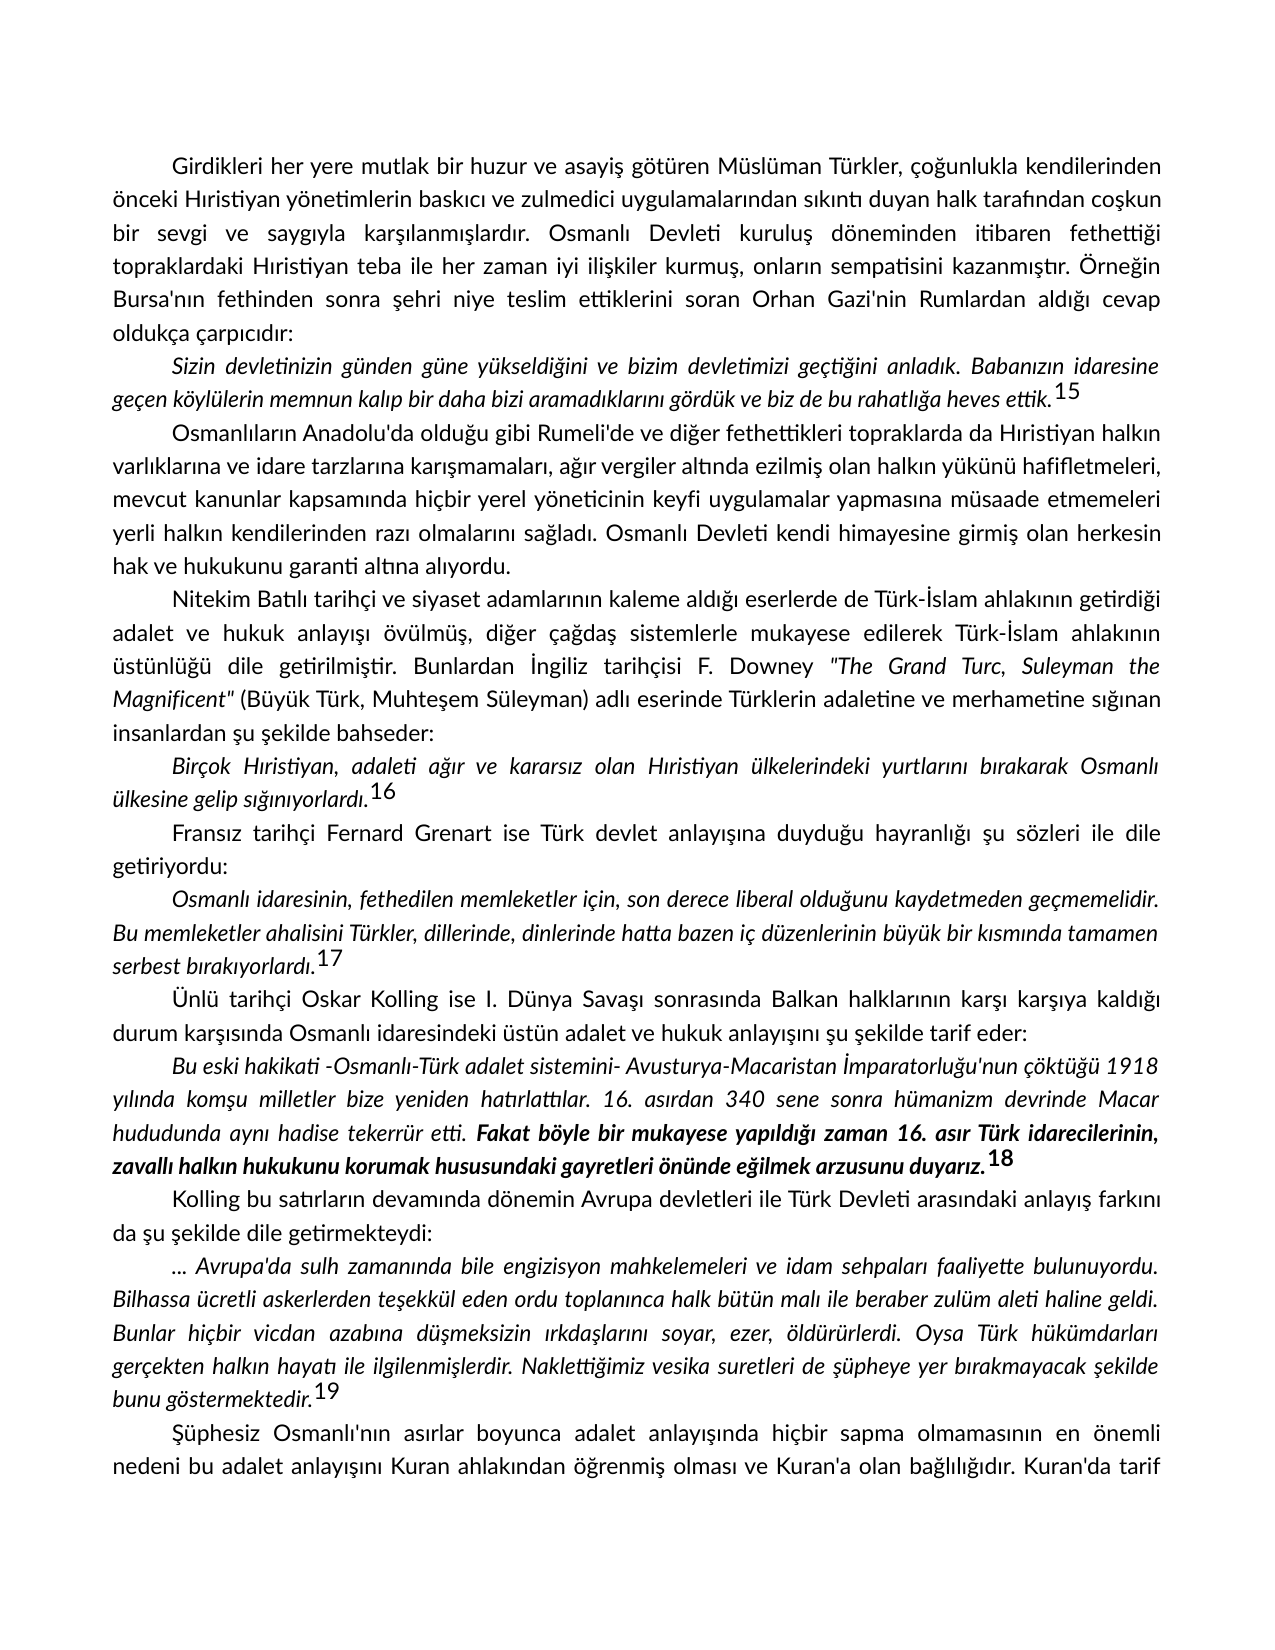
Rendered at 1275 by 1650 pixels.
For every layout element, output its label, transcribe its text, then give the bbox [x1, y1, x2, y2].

text Osmanlıların Anadolu'da olduğu gibi Rumeli'de ve diğer fethettikleri topraklarda da Hıristiyan halkın varlıklarına ve idare tarzlarına karışmamaları, ağır vergiler altında ezilmiş olan halkın yükünü hafifletmeleri, mevcut kanunlar kapsamında hiçbir yerel yöneticinin keyfi uygulamalar yapmasına müsaade etmemeleri yerli halkın kendilerinden razı olmalarını sağladı. Osmanlı Devleti kendi himayesine girmiş olan herkesin hak ve hukukunu garanti altına alıyordu. [112, 414, 1162, 581]
text Birçok Hıristiyan, adaleti ağır ve kararsız olan Hıristiyan ülkelerindeki yurtlarını bırakarak Osmanlı ülkesine gelip sığınıyorlardı.16 [112, 748, 1162, 814]
text Bu eski hakikati -Osmanlı-Türk adalet sistemini- Avusturya-Macaristan İmparatorluğu'nun çöktüğü 1918 yılında komşu milletler bize yeniden hatırlattılar. 16. asırdan 340 sene sonra hümanizm devrinde Macar hududunda aynı hadise tekerrür etti. Fakat böyle bir mukayese yapıldığı zaman 16. asır Türk idarecilerinin, zavallı halkın hukukunu korumak hususundaki gayretleri önünde eğilmek arzusunu duyarız.18 [112, 1048, 1162, 1181]
text Şüphesiz Osmanlı'nın asırlar boyunca adalet anlayışında hiçbir sapma olmamasının en önemli nedeni bu adalet anlayışını Kuran ahlakından öğrenmiş olması ve Kuran'a olan bağlılığıdır. Kuran'da tarif [112, 1414, 1162, 1481]
text Ünlü tarihçi Oskar Kolling ise I. Dünya Savaşı sonrasında Balkan halklarının karşı karşıya kaldığı durum karşısında Osmanlı idaresindeki üstün adalet ve hukuk anlayışını şu şekilde tarif eder: [112, 981, 1162, 1048]
text Girdikleri her yere mutlak bir huzur ve asayiş götüren Müslüman Türkler, çoğunlukla kendilerinden önceki Hıristiyan yönetimlerin baskıcı ve zulmedici uygulamalarından sıkıntı duyan halk tarafından coşkun bir sevgi ve saygıyla karşılanmışlardır. Osmanlı Devleti kuruluş döneminden itibaren fethettiği topraklardaki Hıristiyan teba ile her zaman iyi ilişkiler kurmuş, onların sempatisini kazanmıştır. Örneğin Bursa'nın fethinden sonra şehri niye teslim ettiklerini soran Orhan Gazi'nin Rumlardan aldığı cevap oldukça çarpıcıdır: [112, 148, 1162, 348]
text Sizin devletinizin günden güne yükseldiğini ve bizim devletimizi geçtiğini anladık. Babanızın idaresine geçen köylülerin memnun kalıp bir daha bizi aramadıklarını gördük ve biz de bu rahatlığa heves ettik.15 [112, 348, 1162, 414]
text Fransız tarihçi Fernard Grenart ise Türk devlet anlayışına duyduğu hayranlığı şu sözleri ile dile getiriyordu: [112, 814, 1162, 881]
text ... Avrupa'da sulh zamanında bile engizisyon mahkelemeleri ve idam sehpaları faaliyette bulunuyordu. Bilhassa ücretli askerlerden teşekkül eden ordu toplanınca halk bütün malı ile beraber zulüm aleti haline geldi. Bunlar hiçbir vicdan azabına düşmeksizin ırkdaşlarını soyar, ezer, öldürürlerdi. Oysa Türk hükümdarları gerçekten halkın hayatı ile ilgilenmişlerdir. Naklettiğimiz vesika suretleri de şüpheye yer bırakmayacak şekilde bunu göstermektedir.19 [112, 1248, 1162, 1414]
text Osmanlı idaresinin, fethedilen memleketler için, son derece liberal olduğunu kaydetmeden geçmemelidir. Bu memleketler ahalisini Türkler, dillerinde, dinlerinde hatta bazen iç düzenlerinin büyük bir kısmında tamamen serbest bırakıyorlardı.17 [112, 881, 1162, 981]
text Kolling bu satırların devamında dönemin Avrupa devletleri ile Türk Devleti arasındaki anlayış farkını da şu şekilde dile getirmekteydi: [112, 1181, 1162, 1248]
text Nitekim Batılı tarihçi ve siyaset adamlarının kaleme aldığı eserlerde de Türk-İslam ahlakının getirdiği adalet ve hukuk anlayışı övülmüş, diğer çağdaş sistemlerle mukayese edilerek Türk-İslam ahlakının üstünlüğü dile getirilmiştir. Bunlardan İngiliz tarihçisi F. Downey "The Grand Turc, Suleyman the Magnificent" (Büyük Türk, Muhteşem Süleyman) adlı eserinde Türklerin adaletine ve merhametine sığınan insanlardan şu şekilde bahseder: [112, 581, 1162, 748]
